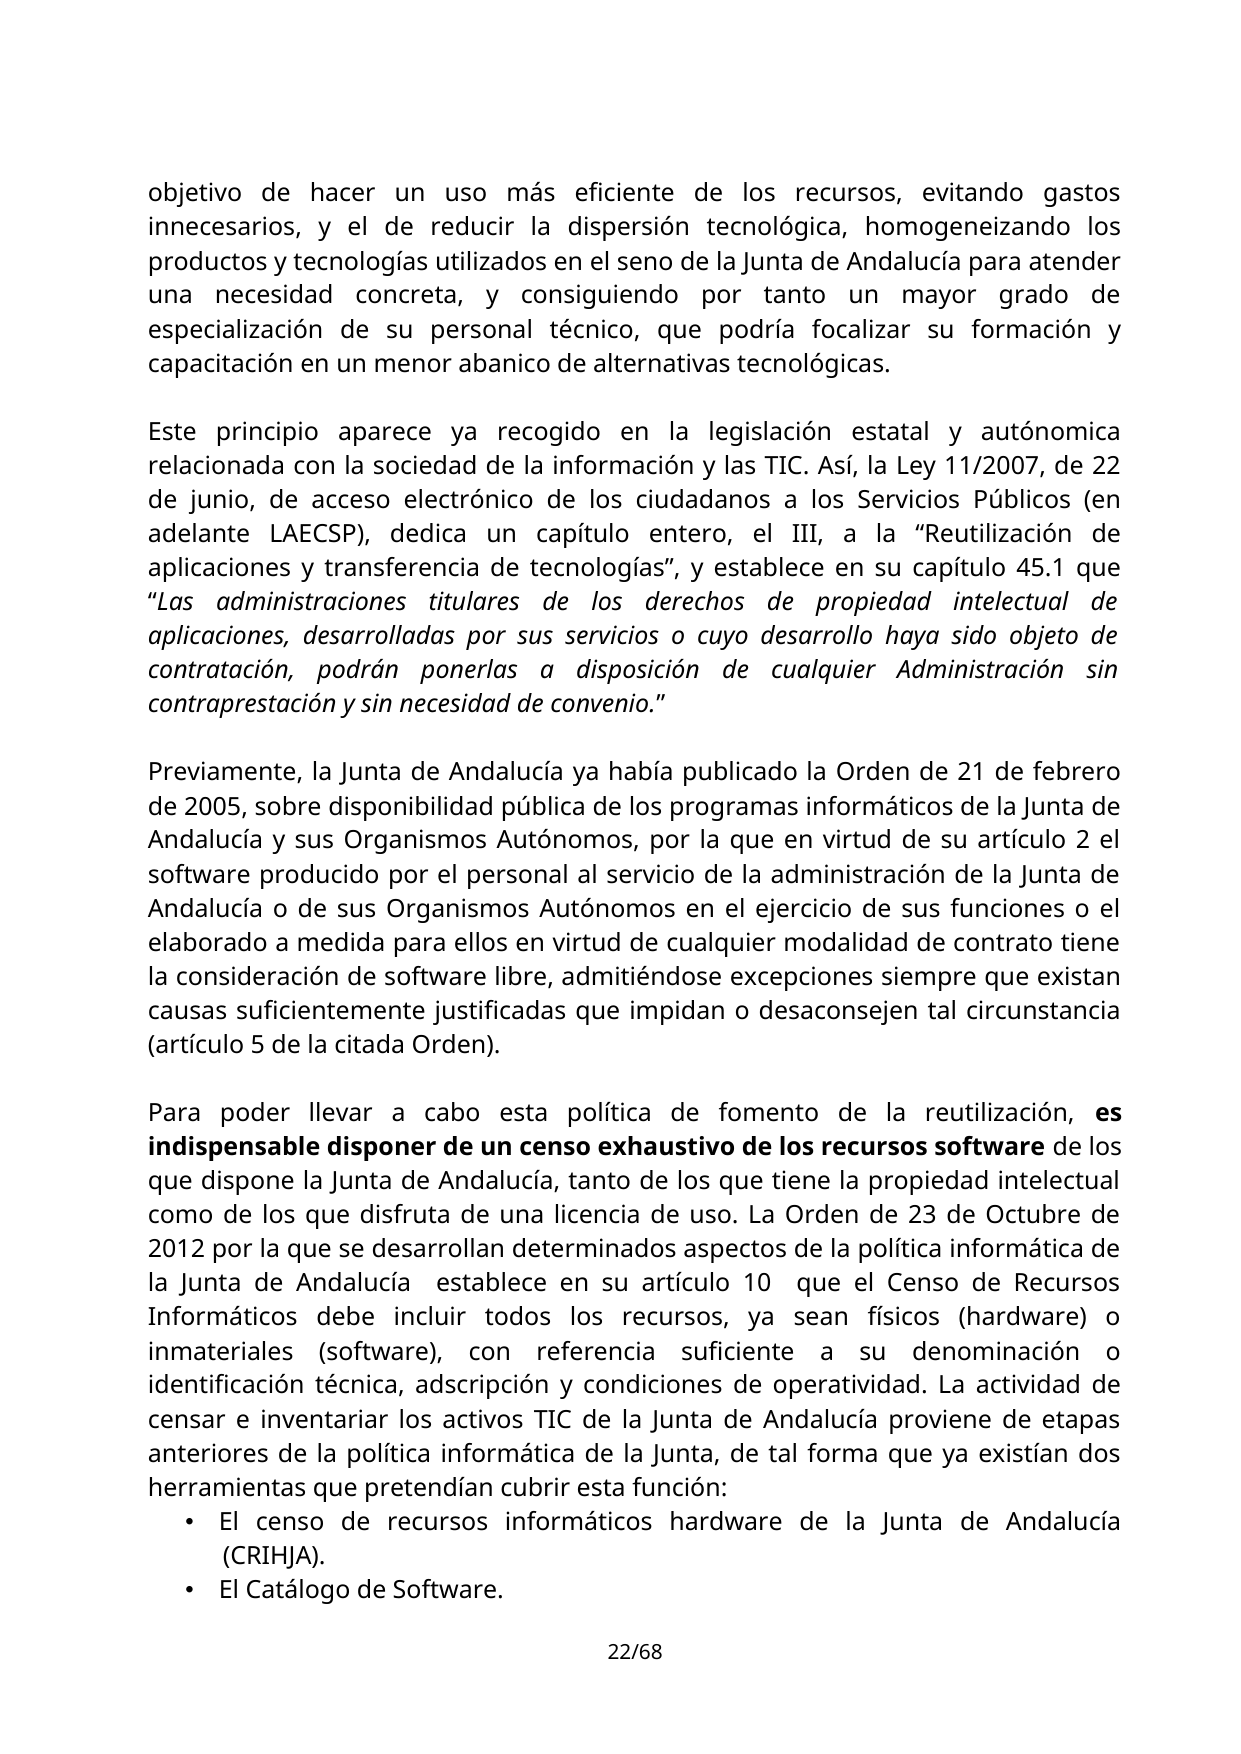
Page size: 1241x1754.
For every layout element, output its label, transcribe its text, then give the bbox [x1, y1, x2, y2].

text Este principio aparece ya recogido en la legislación estatal y autónomica relacionada con la sociedad de la información y las TIC. Así, la Ley 11/2007, de 22 de junio, de acceso electrónico de los ciudadanos a los Servicios Públicos (en adelante LAECSP), dedica un capítulo entero, el III, a la “Reutilización de aplicaciones y transferencia de tecnologías”, y establece en su capítulo 45.1 que “Las administraciones titulares de los derechos de propiedad intelectual de aplicaciones, desarrolladas por sus servicios o cuyo desarrollo haya sido objeto de contratación, podrán ponerlas a disposición de cualquier Administración sin contraprestación y sin necesidad de convenio.” [148, 413, 1122, 720]
list El censo de recursos informáticos hardware de la Junta de Andalucía (CRIHJA). [185, 1503, 1122, 1572]
text objetivo de hacer un uso más eficiente de los recursos, evitando gastos innecesarios, y el de reducir la dispersión tecnológica, homogeneizando los productos y tecnologías utilizados en el seno de la Junta de Andalucía para atender una necesidad concreta, y consiguiendo por tanto un mayor grado de especialización de su personal técnico, que podría focalizar su formación y capacitación en un menor abanico de alternativas tecnológicas. [148, 175, 1122, 379]
list El Catálogo de Software. [185, 1572, 1122, 1606]
text Previamente, la Junta de Andalucía ya había publicado la Orden de 21 de febrero de 2005, sobre disponibilidad pública de los programas informáticos de la Junta de Andalucía y sus Organismos Autónomos, por la que en virtud de su artículo 2 el software producido por el personal al servicio de la administración de la Junta de Andalucía o de sus Organismos Autónomos en el ejercicio de sus funciones o el elaborado a medida para ellos en virtud de cualquier modalidad de contrato tiene la consideración de software libre, admitiéndose excepciones siempre que existan causas suficientemente justificadas que impidan o desaconsejen tal circunstancia (artículo 5 de la citada Orden). [148, 754, 1122, 1061]
text Para poder llevar a cabo esta política de fomento de la reutilización, es indispensable disponer de un censo exhaustivo de los recursos software de los que dispone la Junta de Andalucía, tanto de los que tiene la propiedad intelectual como de los que disfruta de una licencia de uso. La Orden de 23 de Octubre de 2012 por la que se desarrollan determinados aspectos de la política informática de la Junta de Andalucía establece en su artículo 10 que el Censo de Recursos Informáticos debe incluir todos los recursos, ya sean físicos (hardware) o inmateriales (software), con referencia suficiente a su denominación o identificación técnica, adscripción y condiciones de operatividad. La actividad de censar e inventariar los activos TIC de la Junta de Andalucía proviene de etapas anteriores de la política informática de la Junta, de tal forma que ya existían dos herramientas que pretendían cubrir esta función: [148, 1095, 1122, 1503]
